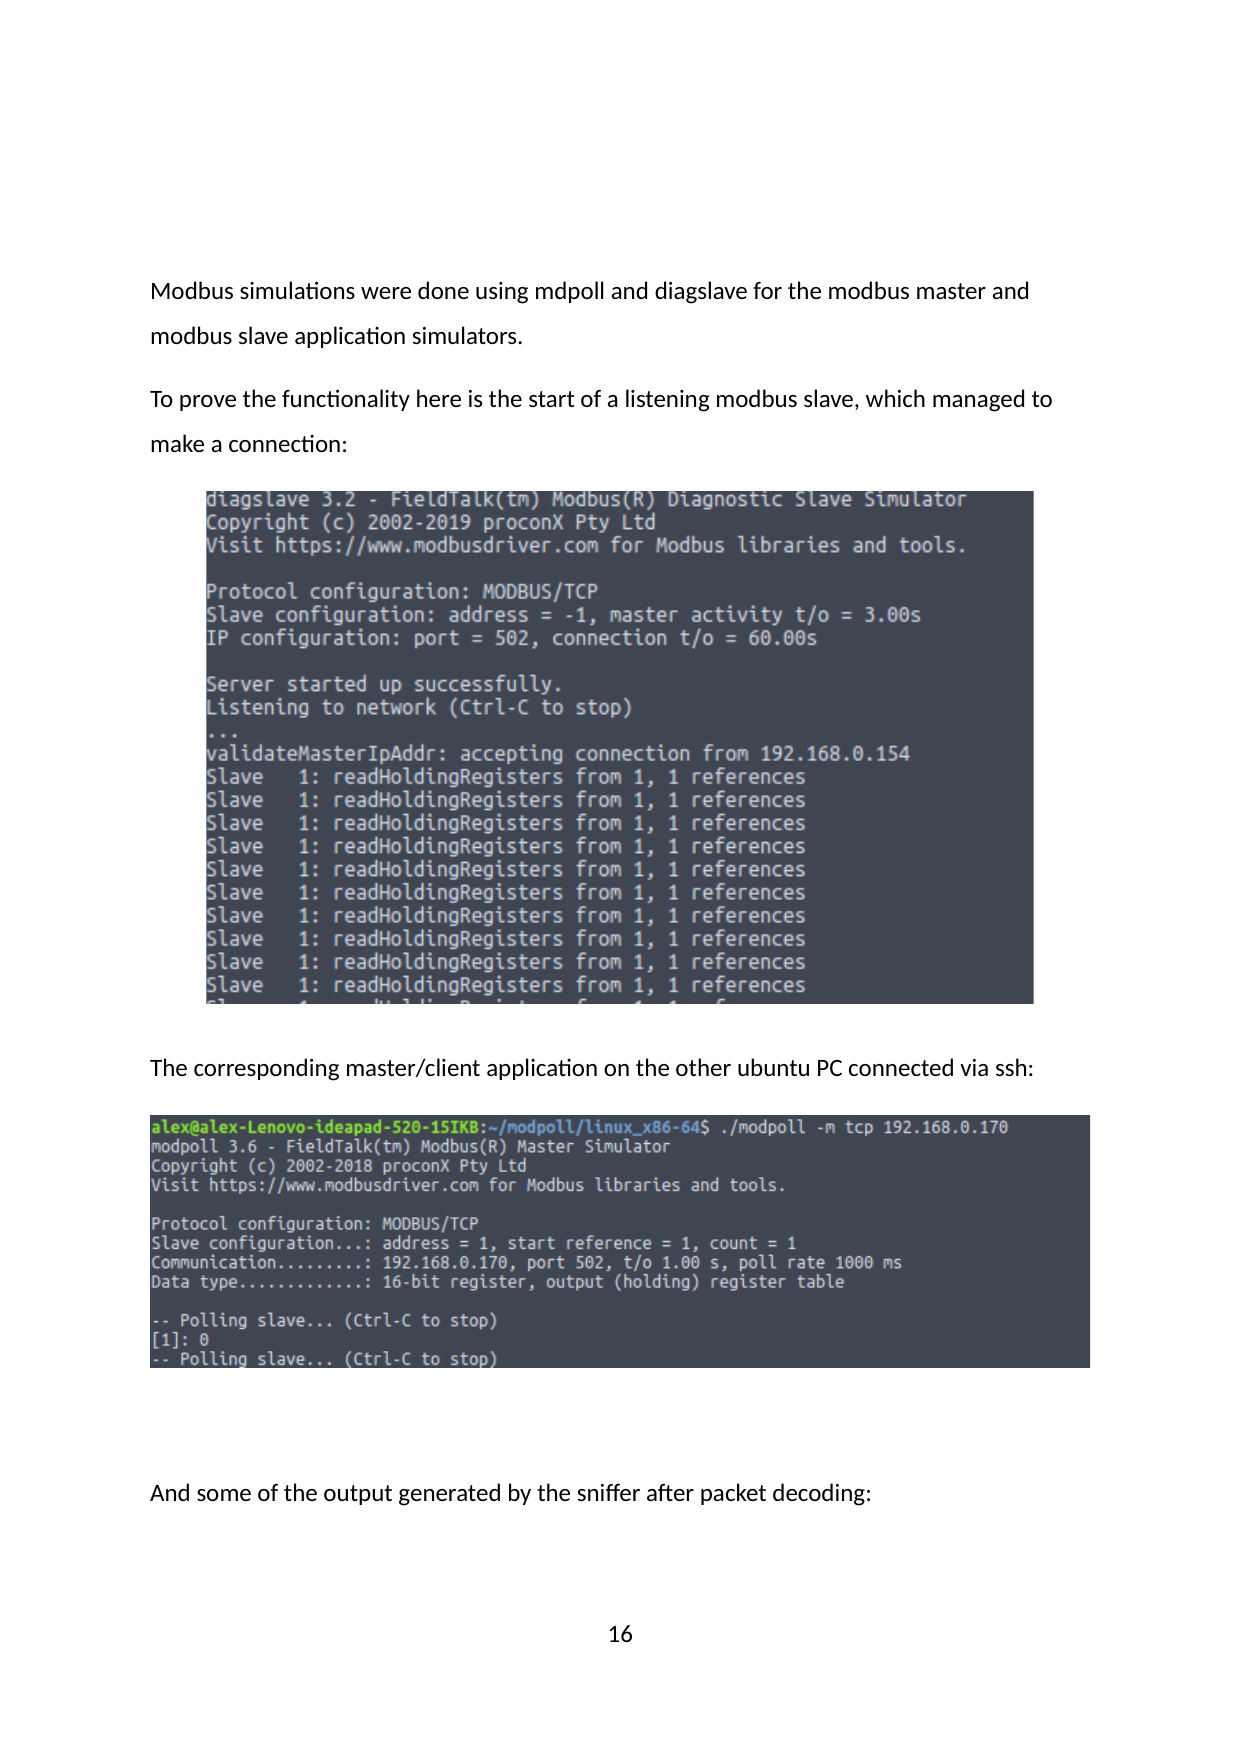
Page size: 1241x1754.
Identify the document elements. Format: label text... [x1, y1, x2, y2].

text And some of the output generated by the sniffer after packet decoding: [150, 1477, 1090, 1508]
picture [206, 491, 1034, 1004]
text Modbus simulations were done using mdpoll and diagslave for the modbus master and modbus slave application simulators. [150, 275, 1090, 351]
text To prove the functionality here is the start of a listening modbus slave, which managed to make a connection: [150, 383, 1090, 459]
picture [150, 1115, 1091, 1368]
text The corresponding master/client application on the other ubuntu PC connected via ssh: [150, 1053, 1090, 1083]
